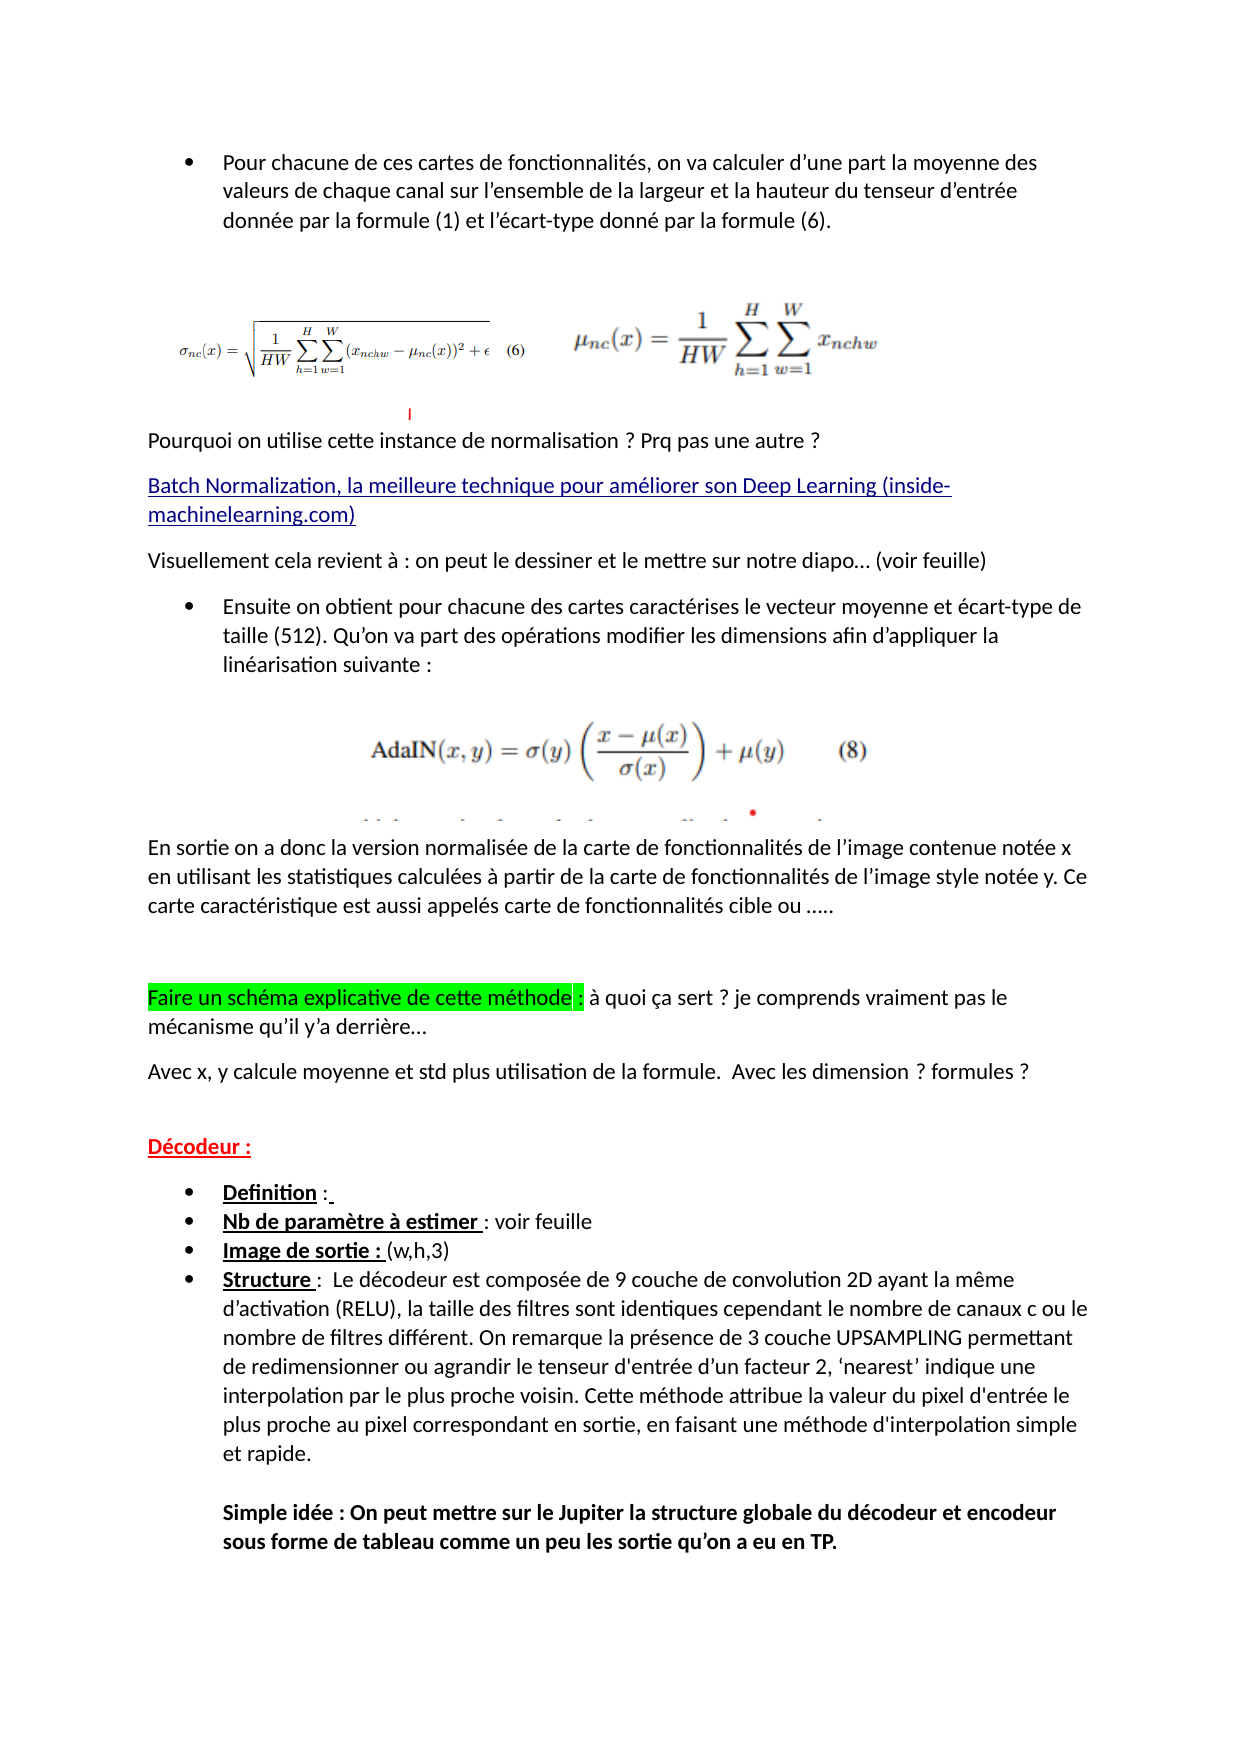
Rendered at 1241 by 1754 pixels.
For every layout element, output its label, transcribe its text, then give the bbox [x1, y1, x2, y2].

text Décodeur : [148, 1103, 1093, 1160]
text Pourquoi on utilise cette instance de normalisation ? Prq pas une autre ? [148, 426, 1093, 454]
list Simple idée : On peut mettre sur le Jupiter la structure globale du décodeur et encodeur sous forme de tableau comme un peu les sortie qu’on a eu en TP. [223, 1498, 1093, 1555]
list Ensuite on obtient pour chacune des cartes caractérises le vecteur moyenne et écart-type de taille (512). Qu’on va part des opérations modifier les dimensions afin d’appliquer la linéarisation suivante : [185, 592, 1093, 678]
text Faire un schéma explicative de cette méthode : à quoi ça sert ? je comprends vraiment pas le mécanisme qu’il y’a derrière… [148, 983, 1093, 1040]
text Avec x, y calcule moyenne et std plus utilisation de la formule. Avec les dimension ? formules ? [148, 1057, 1093, 1086]
list Structure : Le décodeur est composée de 9 couche de convolution 2D ayant la même d’activation (RELU), la taille des filtres sont identiques cependant le nombre de canaux c ou le nombre de filtres différent. On remarque la présence de 3 couche UPSAMPLING permettant de redimensionner ou agrandir le tenseur d'entrée d’un facteur 2, ‘nearest’ indique une interpolation par le plus proche voisin. Cette méthode attribue la valeur du pixel d'entrée le plus proche au pixel correspondant en sortie, en faisant une méthode d'interpolation simple et rapide. [185, 1265, 1093, 1468]
text Batch Normalization, la meilleure technique pour améliorer son Deep Learning (inside-machinelearning.com) [148, 472, 1093, 529]
text Visuellement cela revient à : on peut le dessiner et le mettre sur notre diapo… (voir feuille) [148, 546, 1093, 574]
list Pour chacune de ces cartes de fonctionnalités, on va calculer d’une part la moyenne des valeurs de chaque canal sur l’ensemble de la largeur et la hauteur du tenseur d’entrée donnée par la formule (1) et l’écart-type donné par la formule (6). [185, 148, 1093, 234]
list Definition : [185, 1178, 1093, 1206]
text En sortie on a donc la version normalisée de la carte de fonctionnalités de l’image contenue notée x en utilisant les statistiques calculées à partir de la carte de fonctionnalités de l’image style notée y. Ce carte caractéristique est aussi appelés carte de fonctionnalités cible ou ….. [148, 833, 1093, 919]
list Image de sortie : (w,h,3) [185, 1236, 1093, 1264]
list Nb de paramètre à estimer : voir feuille [185, 1207, 1093, 1235]
